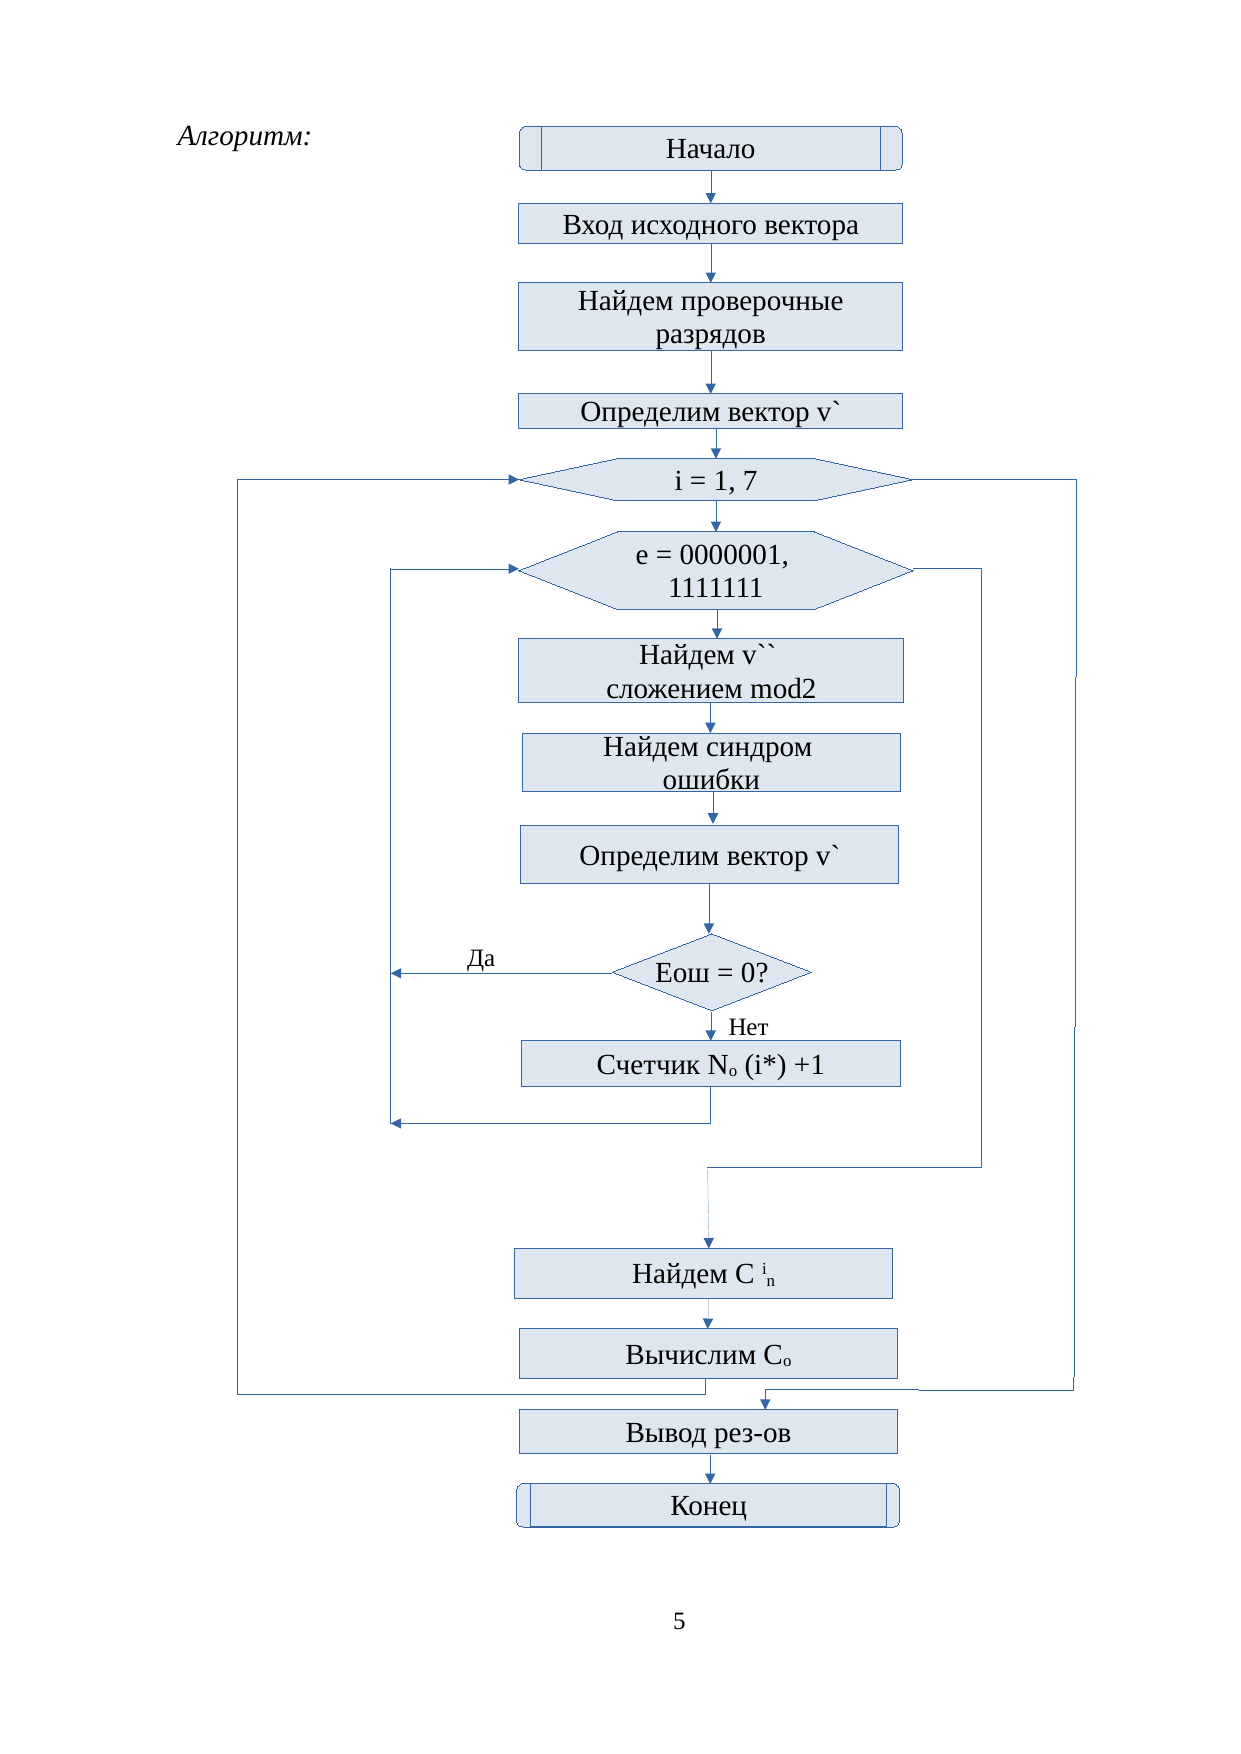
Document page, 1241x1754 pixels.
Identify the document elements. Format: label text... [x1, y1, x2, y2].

text Алгоритм: [177, 118, 1181, 152]
